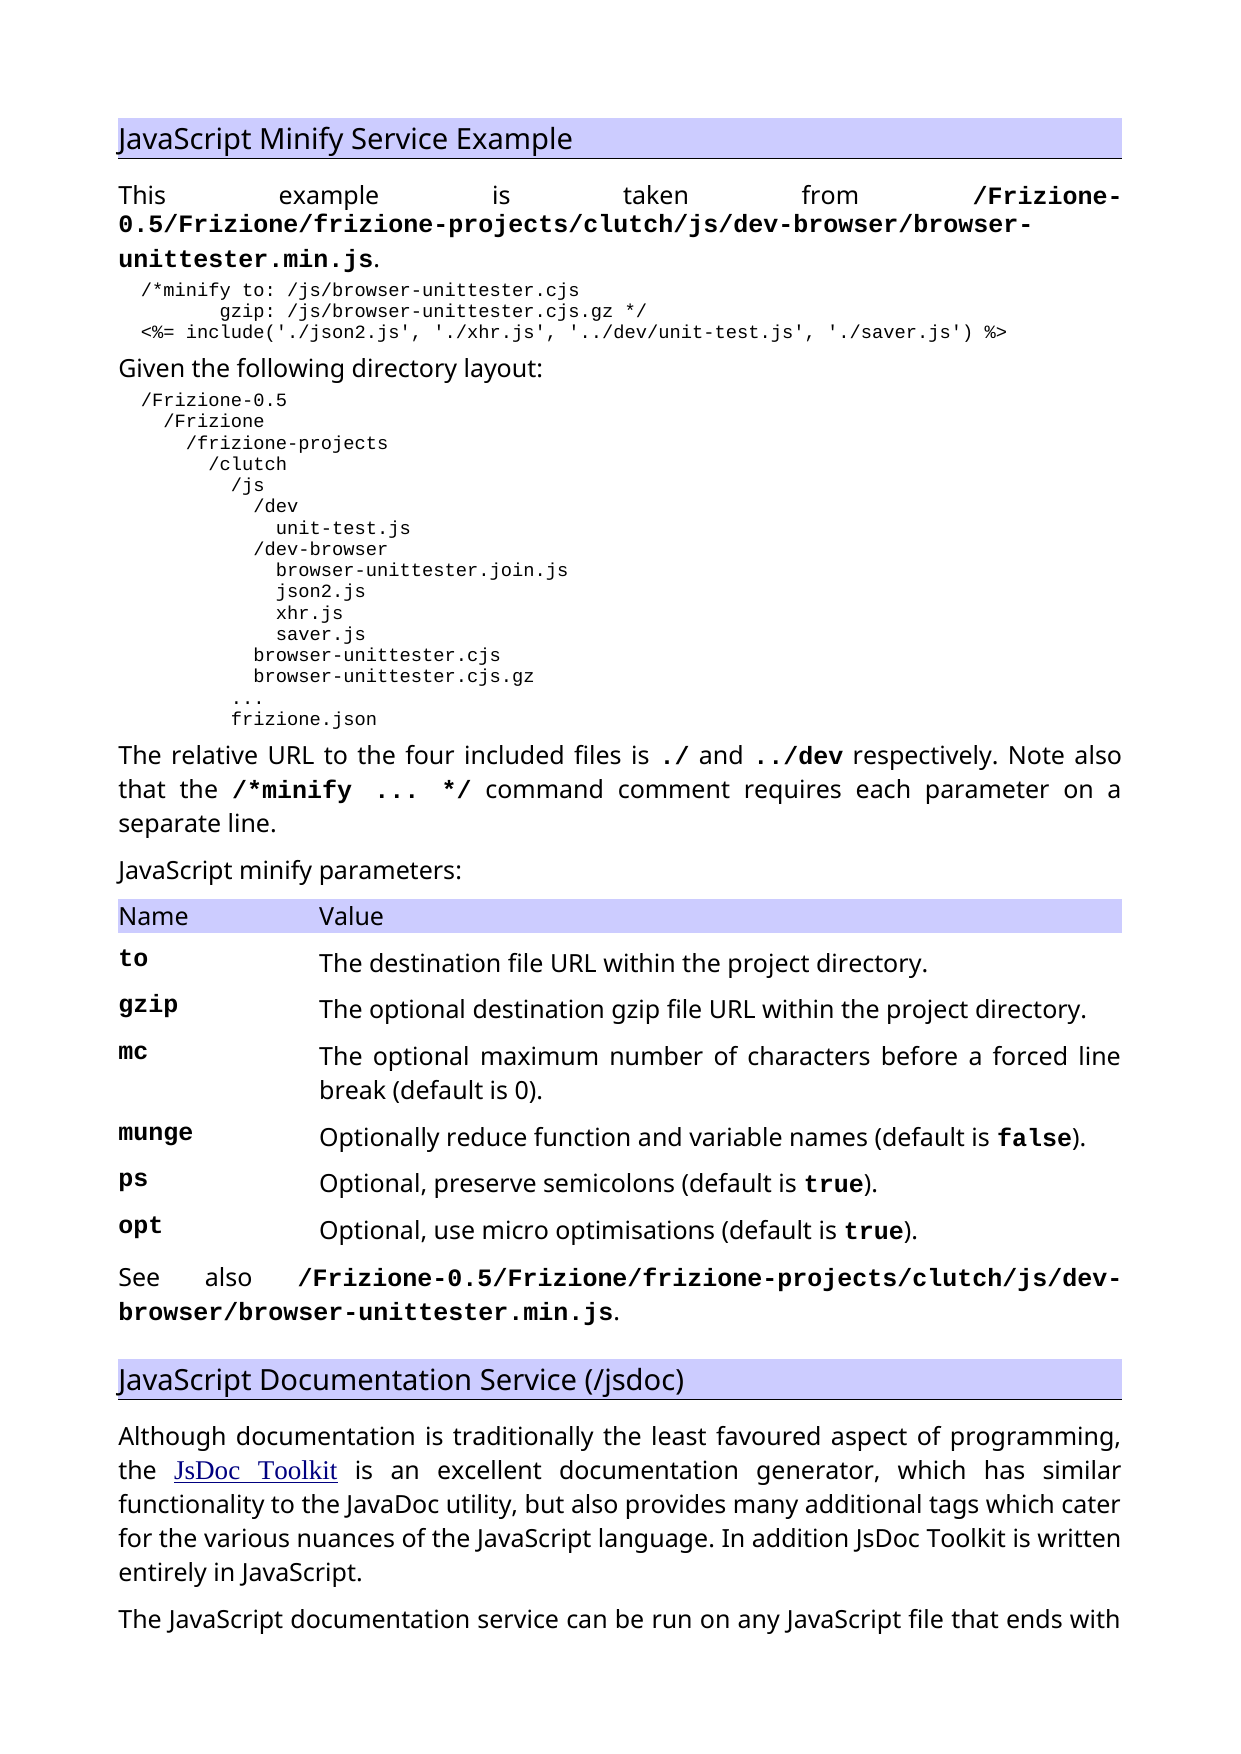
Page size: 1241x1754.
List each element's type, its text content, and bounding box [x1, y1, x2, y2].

table_cell The optional destination gzip file URL within the project directory. [319, 986, 1122, 1032]
table_cell Optional, preserve semicolons (default is true). [319, 1160, 1122, 1207]
table_cell munge [118, 1113, 319, 1160]
table_cell to [118, 939, 319, 986]
subtitle JavaScript Documentation Service (/jsdoc) [118, 1359, 1122, 1399]
text This example is taken from /Frizione-0.5/Frizione/frizione-projects/clutch/js/dev-browser/browser-unittester.min.js. [118, 178, 1122, 274]
table_cell The optional maximum number of characters before a forced line break (default is 0). [319, 1033, 1122, 1113]
table_cell gzip [118, 986, 319, 1032]
table_cell Optionally reduce function and variable names (default is false). [319, 1113, 1122, 1160]
table_cell mc [118, 1033, 319, 1113]
table_header Value [319, 893, 1122, 899]
text Given the following directory layout: [118, 351, 1122, 385]
text /*minify to: /js/browser-unittester.cjs gzip: /js/browser-unittester.cjs.gz */ <%= include('./json2.js', './xhr.js', '../dev/unit-test.js', './saver.js') %> [118, 281, 1122, 344]
text JavaScript minify parameters: [118, 852, 1122, 886]
table_cell ps [118, 1160, 319, 1207]
table_cell Optional, use micro optimisations (default is true). [319, 1207, 1122, 1253]
text /Frizione-0.5 /Frizione /frizione-projects /clutch /js /dev unit-test.js /dev-browser browser-unittester.join.js json2.js xhr.js saver.js browser-unittester.cjs browser-unittester.cjs.gz ... frizione.json [118, 391, 1122, 731]
subtitle JavaScript Minify Service Example [118, 118, 1122, 158]
text The JavaScript documentation service can be run on any JavaScript file that ends with [118, 1602, 1122, 1636]
table_header Name [118, 893, 319, 899]
table_cell The destination file URL within the project directory. [319, 939, 1122, 986]
table_header Value [319, 933, 1122, 939]
table_header Name [118, 933, 319, 939]
text Although documentation is traditionally the least favoured aspect of programming, the JsDoc Toolkit is an excellent documentation generator, which has similar functionality to the JavaDoc utility, but also provides many additional tags which cater for the various nuances of the JavaScript language. In addition JsDoc Toolkit is written entirely in JavaScript. [118, 1419, 1122, 1589]
text See also /Frizione-0.5/Frizione/frizione-projects/clutch/js/dev-browser/browser-unittester.min.js. [118, 1259, 1122, 1328]
table_cell opt [118, 1207, 319, 1253]
text The relative URL to the four included files is ./ and ../dev respectively. Note also that the /*minify ... */ command comment requires each parameter on a separate line. [118, 737, 1122, 840]
